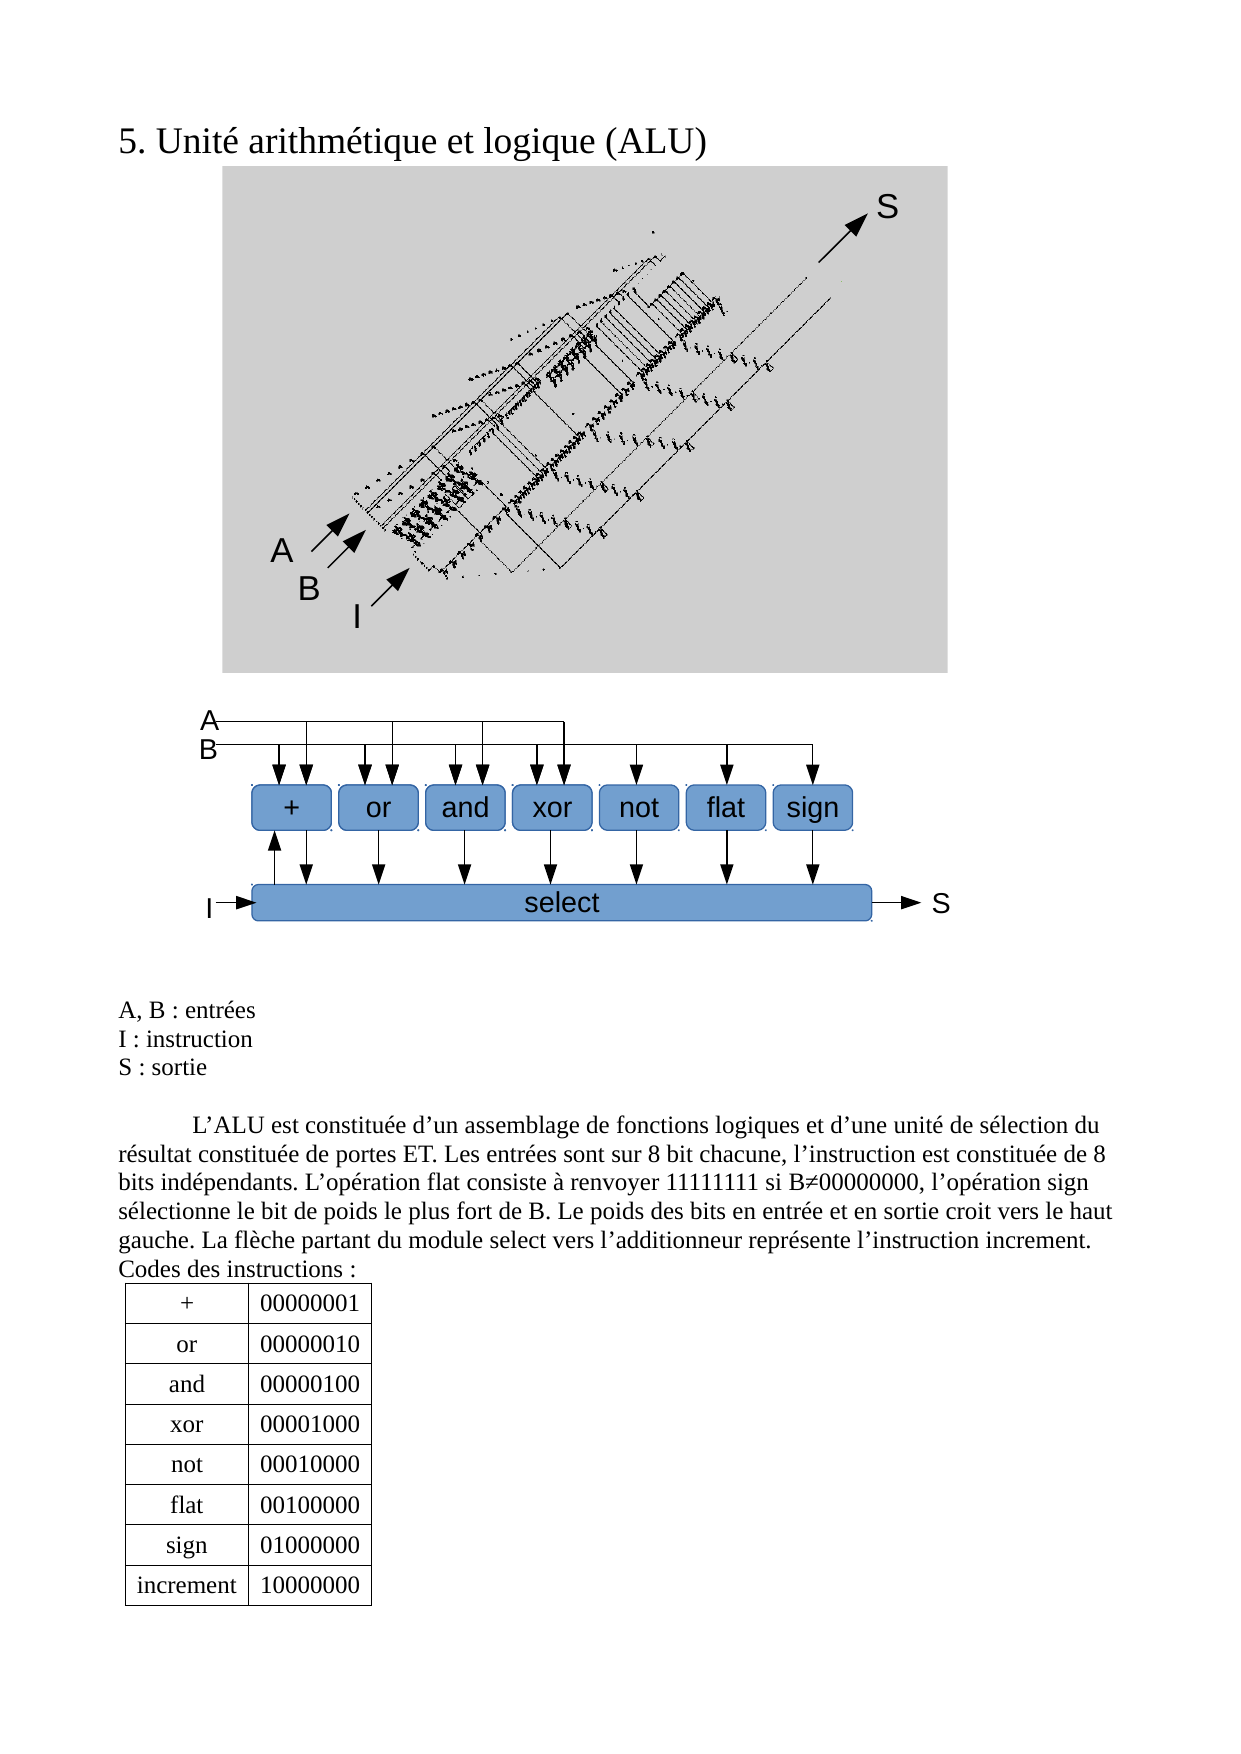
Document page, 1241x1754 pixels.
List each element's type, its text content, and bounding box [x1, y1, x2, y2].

text I : instruction [118, 1024, 1122, 1052]
table_cell xor [126, 1405, 248, 1444]
table_cell 00000100 [249, 1364, 371, 1403]
table_cell sign [126, 1525, 248, 1565]
table_cell and [126, 1364, 248, 1403]
table_cell 00000010 [249, 1324, 371, 1363]
text Codes des instructions : [118, 1254, 1122, 1282]
text 5. Unité arithmétique et logique (ALU) [118, 118, 1122, 161]
table_cell or [126, 1324, 248, 1363]
table_cell 10000000 [249, 1566, 371, 1605]
table_cell 00100000 [249, 1485, 371, 1524]
table_cell not [126, 1445, 248, 1484]
table_cell 01000000 [249, 1525, 371, 1565]
table_cell increment [126, 1566, 248, 1605]
table_cell 00010000 [249, 1445, 371, 1484]
table_cell 00001000 [249, 1405, 371, 1444]
text L’ALU est constituée d’un assemblage de fonctions logiques et d’une unité de sélection du résultat constituée de portes ET. Les entrées sont sur 8 bit chacune, l’instruction est constituée de 8 bits indépendants. L’opération flat consiste à renvoyer 11111111 si B≠00000000, l’opération sign sélectionne le bit de poids le plus fort de B. Le poids des bits en entrée et en sortie croit vers le haut gauche. La flèche partant du module select vers l’additionneur représente l’instruction increment. [118, 1110, 1122, 1254]
table_cell flat [126, 1485, 248, 1524]
text A, B : entrées [118, 995, 1122, 1024]
text S : sortie [118, 1052, 1122, 1081]
table_header 00000001 [249, 1284, 371, 1323]
table_header + [126, 1284, 248, 1323]
